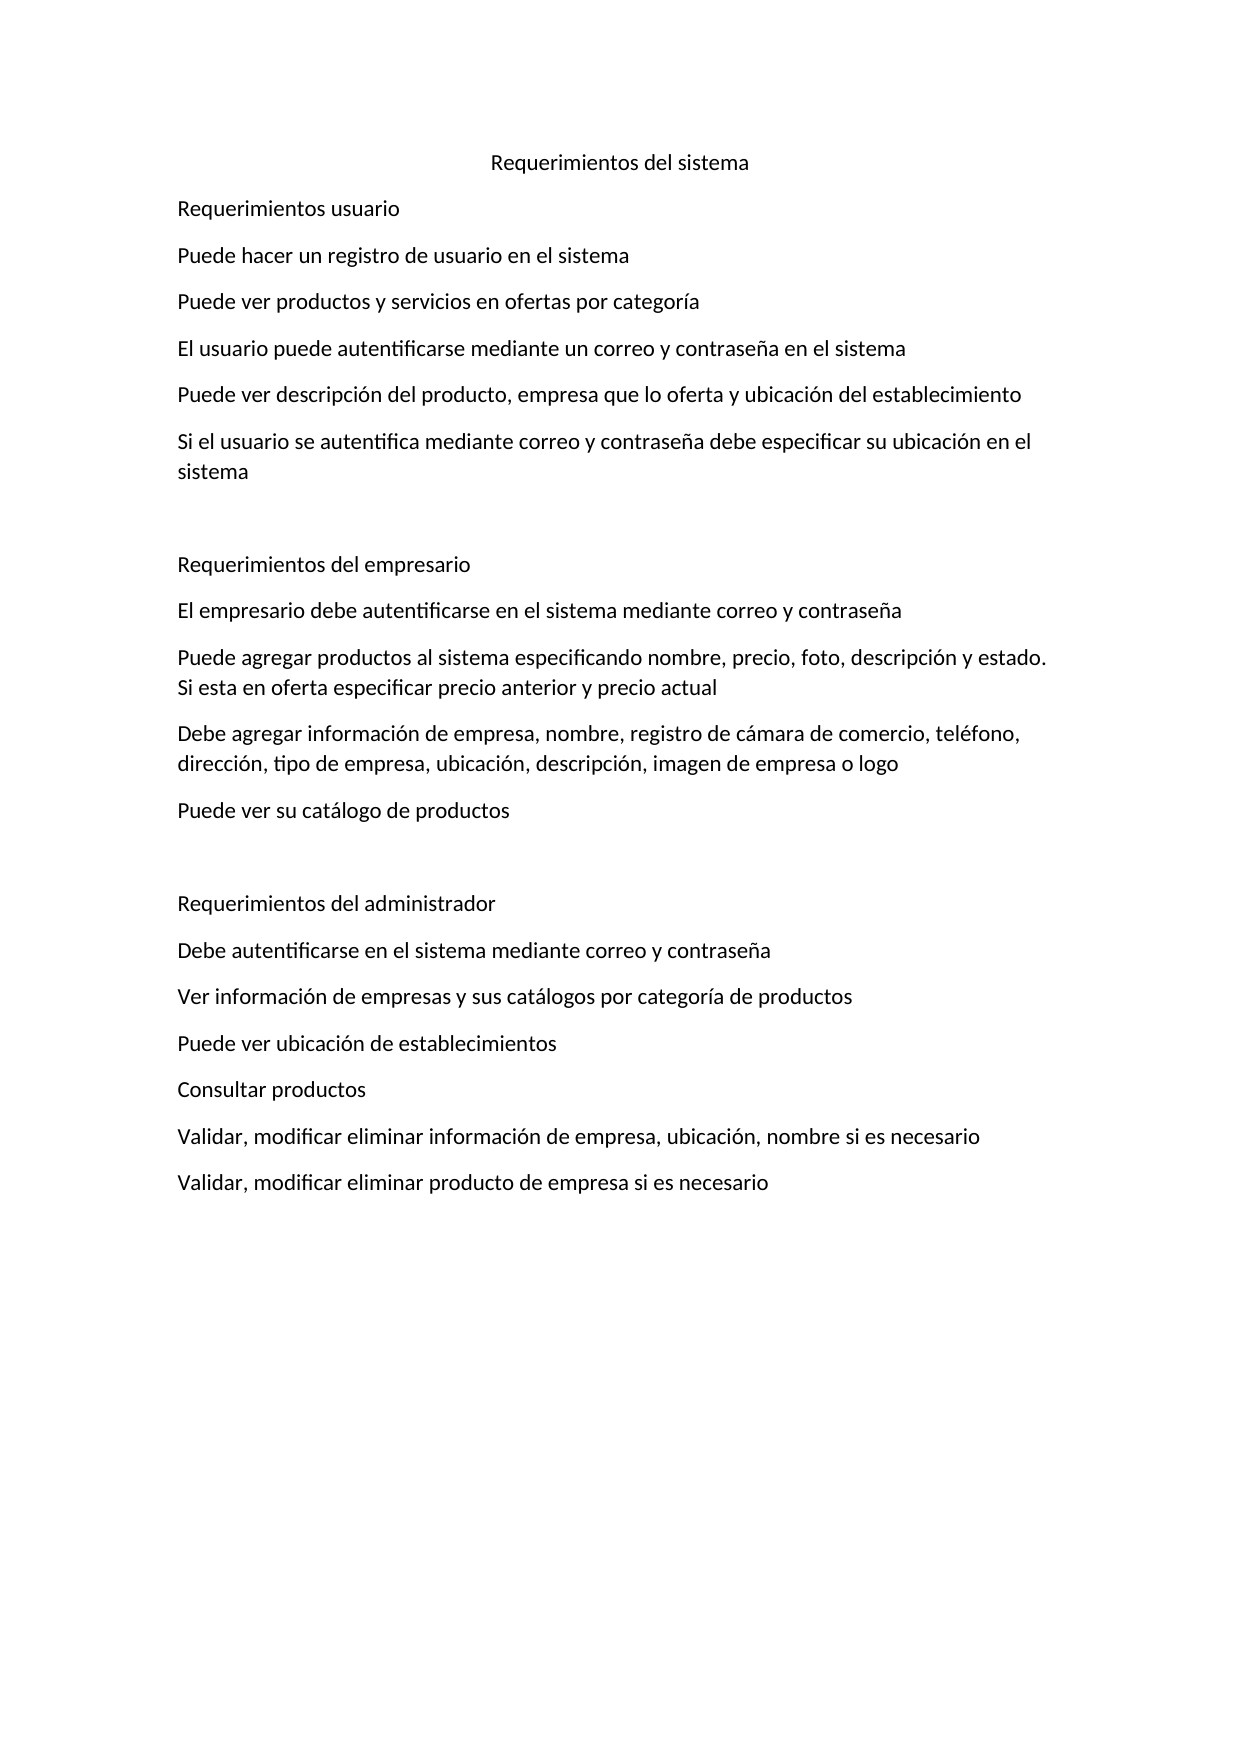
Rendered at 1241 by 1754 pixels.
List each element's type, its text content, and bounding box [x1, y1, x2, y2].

text Ver información de empresas y sus catálogos por categoría de productos [177, 982, 1063, 1010]
text Debe agregar información de empresa, nombre, registro de cámara de comercio, teléfono, dirección, tipo de empresa, ubicación, descripción, imagen de empresa o logo [177, 719, 1063, 777]
text Puede agregar productos al sistema especificando nombre, precio, foto, descripción y estado. Si esta en oferta especificar precio anterior y precio actual [177, 643, 1063, 701]
text El usuario puede autentificarse mediante un correo y contraseña en el sistema [177, 334, 1063, 362]
text Puede ver descripción del producto, empresa que lo oferta y ubicación del establecimiento [177, 380, 1063, 408]
text Validar, modificar eliminar producto de empresa si es necesario [177, 1168, 1063, 1197]
text Validar, modificar eliminar información de empresa, ubicación, nombre si es necesario [177, 1122, 1063, 1150]
text Requerimientos del empresario [177, 550, 1063, 578]
text Requerimientos del administrador [177, 889, 1063, 917]
text Requerimientos usuario [177, 194, 1063, 222]
text Consultar productos [177, 1075, 1063, 1103]
text Puede ver su catálogo de productos [177, 796, 1063, 824]
text Puede ver productos y servicios en ofertas por categoría [177, 287, 1063, 315]
text Requerimientos del sistema [177, 148, 1063, 176]
text El empresario debe autentificarse en el sistema mediante correo y contraseña [177, 597, 1063, 624]
text Si el usuario se autentifica mediante correo y contraseña debe especificar su ubicación en el sistema [177, 427, 1063, 485]
text Debe autentificarse en el sistema mediante correo y contraseña [177, 936, 1063, 964]
text Puede ver ubicación de establecimientos [177, 1029, 1063, 1057]
text Puede hacer un registro de usuario en el sistema [177, 241, 1063, 269]
